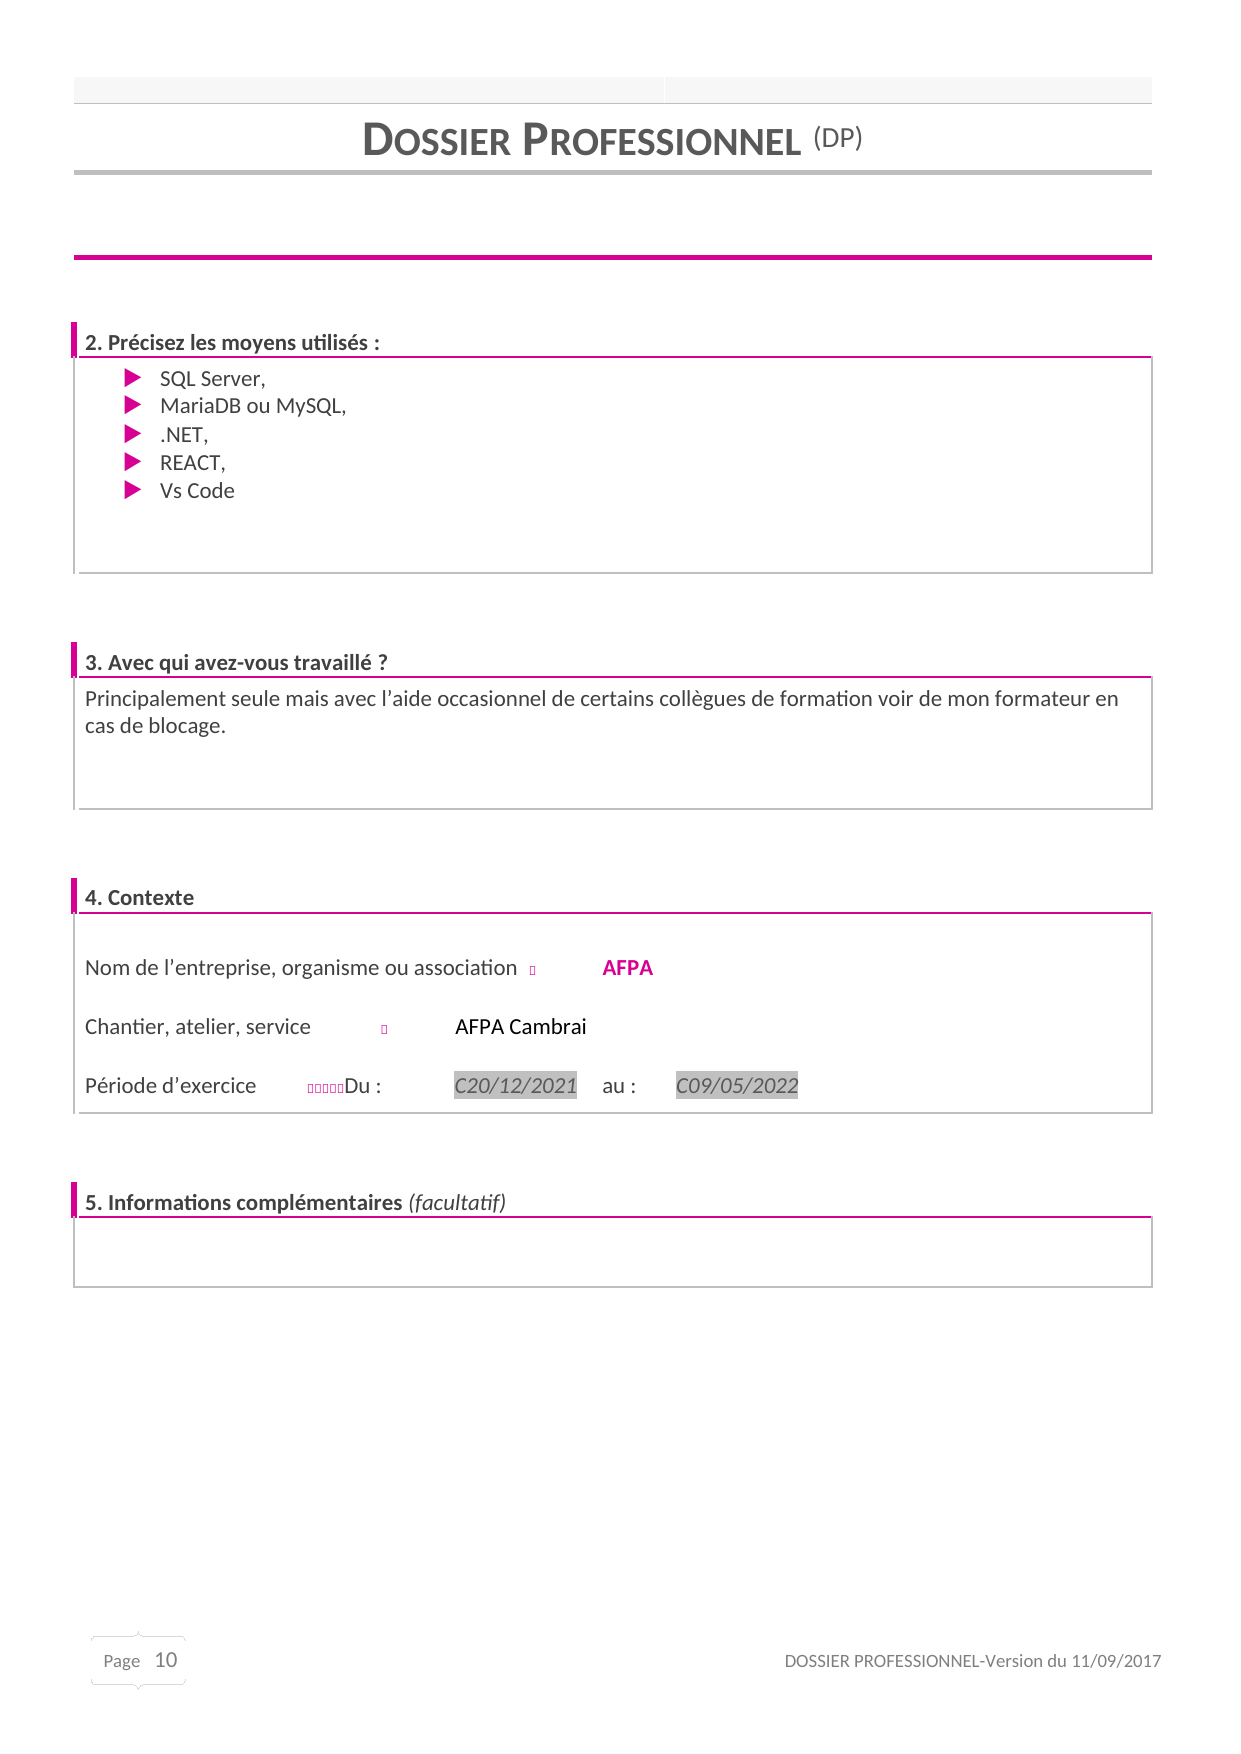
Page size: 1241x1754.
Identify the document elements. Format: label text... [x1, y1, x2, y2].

table_cell 4. Contexte [77, 878, 1152, 912]
table_cell [1093, 1182, 1152, 1216]
table_cell [1093, 1148, 1152, 1182]
table_cell 5. Informations complémentaires (facultatif) [77, 1182, 1093, 1216]
table_cell [74, 608, 1152, 642]
table_cell Chantier, atelier, service  [75, 994, 444, 1053]
table_cell [74, 844, 1152, 878]
table_cell [74, 288, 1152, 322]
table_cell Principalement seule mais avec l’aide occasionnel de certains collègues de formation voir de mon formateur en cas de blocage. [75, 676, 1151, 740]
table_cell 3. Avec qui avez-vous travaillé ? [77, 642, 1152, 676]
table_cell [75, 912, 578, 948]
table_cell [75, 538, 1151, 572]
table_cell Période d’exercice Du : C20/12/2021 au : C09/05/2022 [75, 1053, 1151, 1112]
table_cell [74, 808, 1093, 844]
table_cell [75, 1252, 1151, 1286]
table_cell AFPA [578, 948, 1151, 994]
table_cell [75, 1216, 1151, 1252]
table_cell [74, 1112, 1093, 1148]
table_cell Nom de l’entreprise, organisme ou association  [75, 948, 578, 994]
table_cell [578, 914, 1151, 948]
table_cell [74, 1148, 1093, 1182]
table_cell [75, 504, 1151, 538]
table_cell [74, 572, 1152, 608]
table_cell [75, 774, 1151, 808]
table_cell [75, 740, 1151, 774]
table_cell AFPA Cambrai [444, 994, 1151, 1053]
table_cell SQL Server, MariaDB ou MySQL, .NET, REACT, Vs Code [75, 356, 1151, 504]
table_cell [1093, 810, 1152, 844]
table_cell 2. Précisez les moyens utilisés : [77, 322, 1152, 356]
table_cell [1093, 1114, 1152, 1148]
